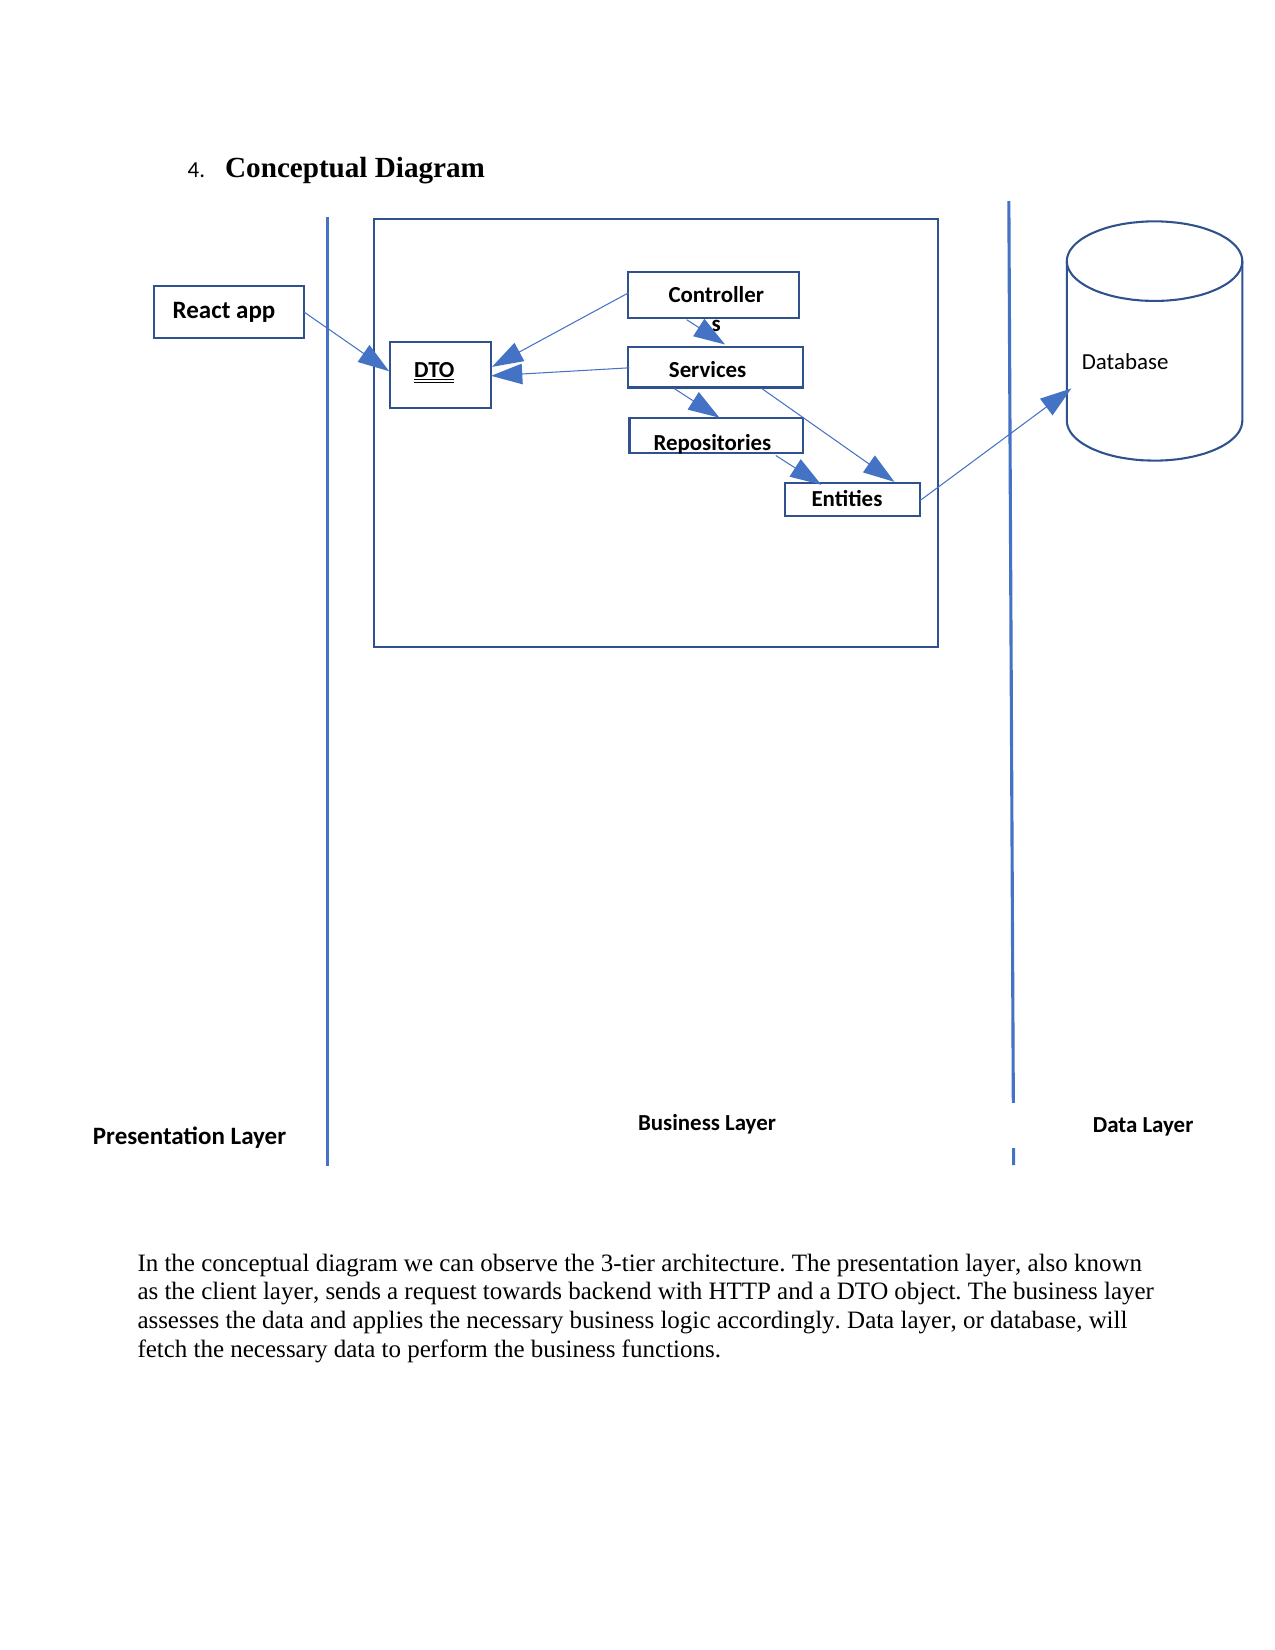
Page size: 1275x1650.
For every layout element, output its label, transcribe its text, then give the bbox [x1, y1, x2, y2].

text In the conceptual diagram we can observe the 3-tier architecture. The presentation layer, also known as the client layer, sends a request towards backend with HTTP and a DTO object. The business layer assesses the data and applies the necessary business logic accordingly. Data layer, or database, will fetch the necessary data to perform the business functions. [137, 1248, 1169, 1363]
text Data Layer [1026, 1110, 1260, 1138]
text Presentation Layer [71, 1120, 307, 1150]
text Business Layer [590, 1108, 824, 1136]
list Conceptual Diagram [187, 150, 1125, 183]
